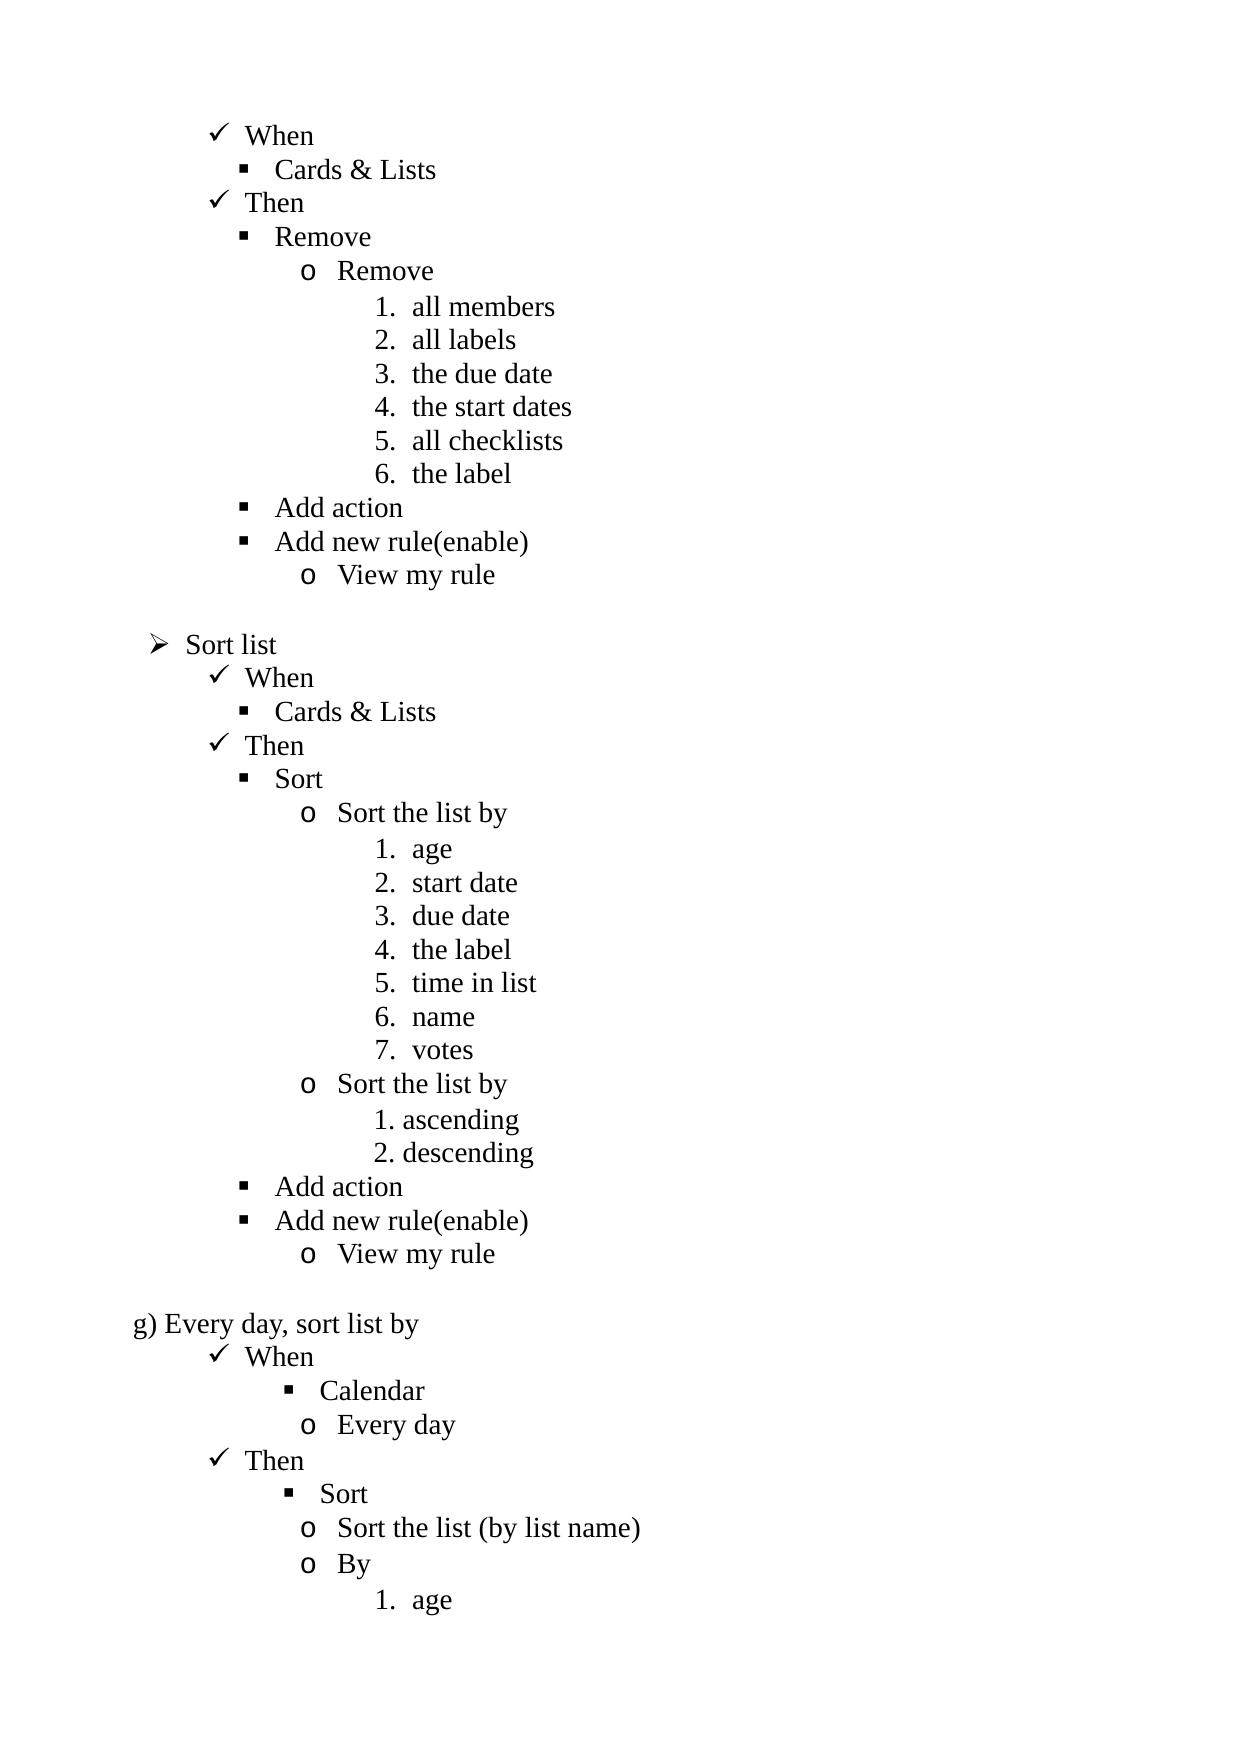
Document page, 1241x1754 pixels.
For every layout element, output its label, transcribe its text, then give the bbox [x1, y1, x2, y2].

list Add new rule(enable) [237, 1203, 1122, 1236]
list Then [207, 728, 1122, 761]
list the due date [374, 356, 1122, 389]
list Add action [237, 1169, 1122, 1203]
list Sort the list by [299, 795, 1122, 831]
list Sort the list by [299, 1066, 1122, 1102]
list due date [374, 898, 1122, 932]
list Add action [237, 490, 1122, 524]
list Sort [237, 761, 1122, 795]
list age [374, 831, 1122, 865]
list the label [374, 932, 1122, 965]
text 1. ascending [337, 1102, 1122, 1136]
list votes [374, 1032, 1122, 1066]
list Remove [299, 253, 1122, 289]
list Cards & Lists [237, 694, 1122, 728]
list time in list [374, 965, 1122, 999]
list When [207, 661, 1122, 694]
list all labels [374, 322, 1122, 356]
list Cards & Lists [237, 152, 1122, 185]
list the label [374, 456, 1122, 490]
list Add new rule(enable) [237, 524, 1122, 557]
text 2. descending [337, 1136, 1122, 1169]
text g) Every day, sort list by [118, 1306, 1122, 1339]
list View my rule [299, 557, 1122, 593]
list age [374, 1582, 1122, 1616]
list Calendar [282, 1373, 1122, 1407]
list Remove [237, 219, 1122, 253]
list Every day [299, 1407, 1122, 1443]
list all checklists [374, 423, 1122, 456]
list Then [207, 1443, 1122, 1476]
list Sort the list (by list name) [299, 1510, 1122, 1546]
list When [207, 118, 1122, 152]
list Sort [282, 1476, 1122, 1510]
list all members [374, 289, 1122, 322]
list start date [374, 865, 1122, 898]
list name [374, 999, 1122, 1032]
list By [299, 1546, 1122, 1582]
list the start dates [374, 389, 1122, 423]
list When [207, 1339, 1122, 1373]
list Sort list [148, 627, 1122, 661]
list View my rule [299, 1236, 1122, 1272]
list Then [207, 185, 1122, 219]
